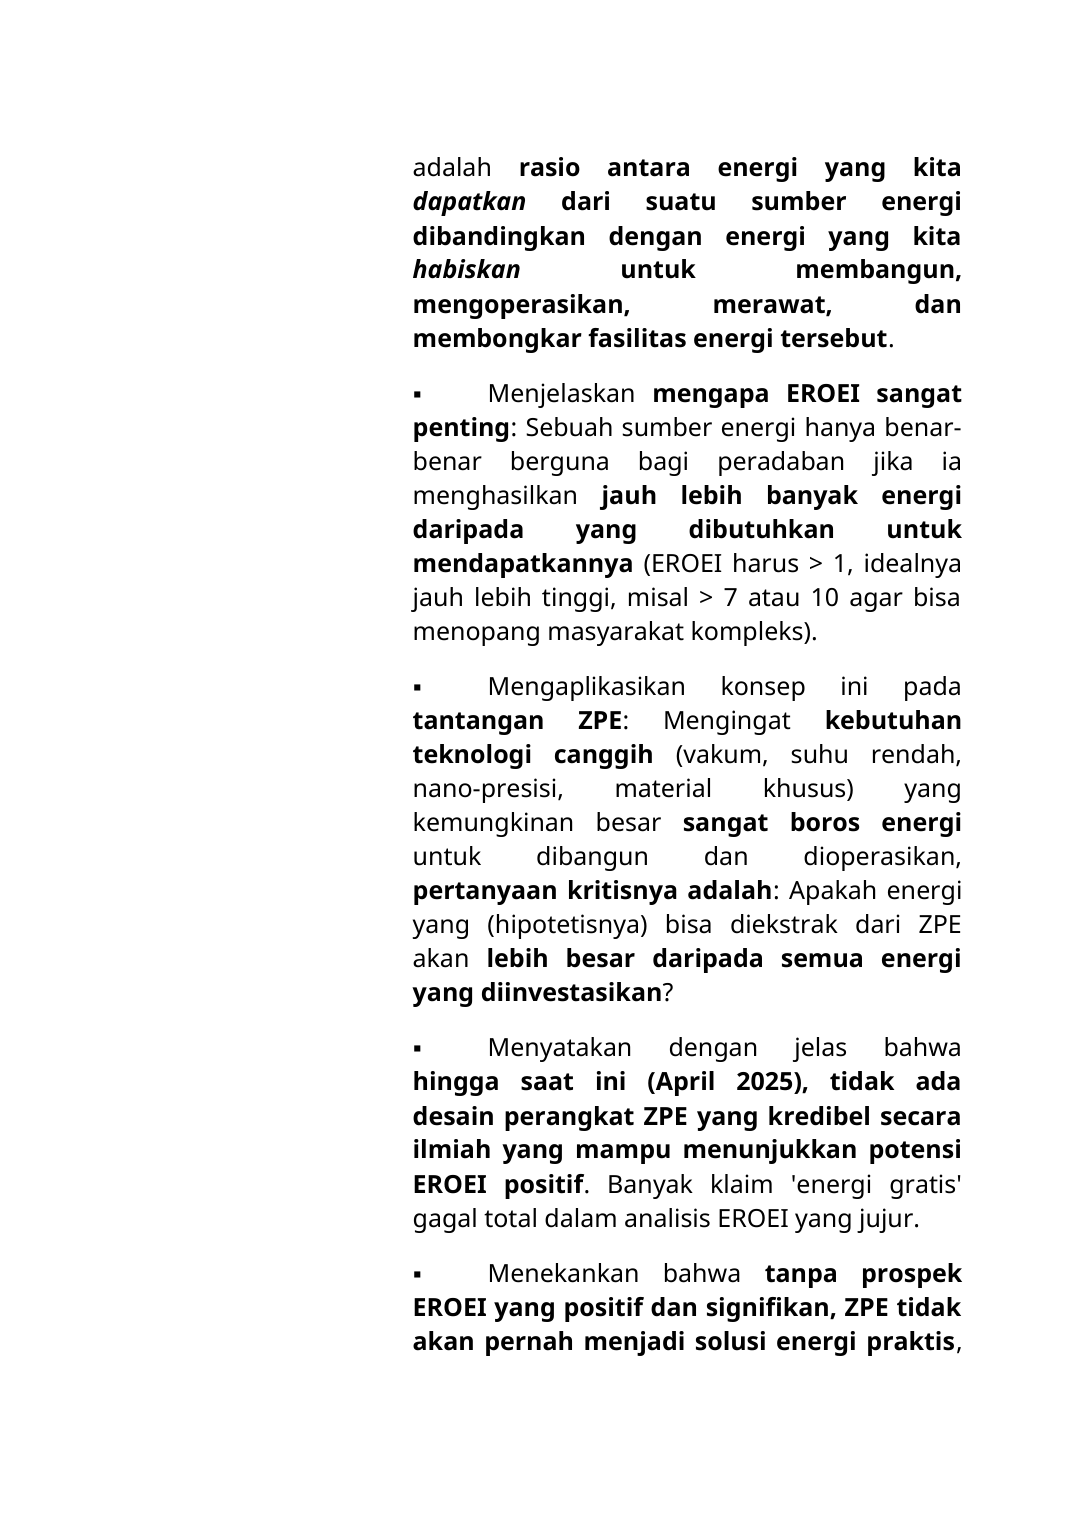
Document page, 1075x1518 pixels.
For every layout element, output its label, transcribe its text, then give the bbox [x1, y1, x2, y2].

list Menyatakan dengan jelas bahwa hingga saat ini (April 2025), tidak ada desain perangkat ZPE yang kredibel secara ilmiah yang mampu menunjukkan potensi EROEI positif. Banyak klaim 'energi gratis' gagal total dalam analisis EROEI yang jujur. [412, 1030, 962, 1234]
list Menekankan bahwa tanpa prospek EROEI yang positif dan signifikan, ZPE tidak akan pernah menjadi solusi energi praktis, bahkan jika masalah fisika lainnya bisa diatasi. Gunakan analogi 'lebih besar pasak daripada tiang' atau 'pengeluaran energi lebih besar dari pendapatan energi'." [412, 1255, 962, 1357]
list Mengaplikasikan konsep ini pada tantangan ZPE: Mengingat kebutuhan teknologi canggih (vakum, suhu rendah, nano-presisi, material khusus) yang kemungkinan besar sangat boros energi untuk dibangun dan dioperasikan, pertanyaan kritisnya adalah: Apakah energi yang (hipotetisnya) bisa diekstrak dari ZPE akan lebih besar daripada semua energi yang diinvestasikan? [412, 668, 962, 1009]
list Memperkenalkan dan menjelaskan konsep Energi Bersih (Net Energy) atau EROEI (Energy Returned on Energy Invested) dengan bahasa sederhana: Ini adalah rasio antara energi yang kita dapatkan dari suatu sumber energi dibandingkan dengan energi yang kita habiskan untuk membangun, mengoperasikan, merawat, dan membongkar fasilitas energi tersebut. [412, 150, 962, 354]
list Menjelaskan mengapa EROEI sangat penting: Sebuah sumber energi hanya benar-benar berguna bagi peradaban jika ia menghasilkan jauh lebih banyak energi daripada yang dibutuhkan untuk mendapatkannya (EROEI harus > 1, idealnya jauh lebih tinggi, misal > 7 atau 10 agar bisa menopang masyarakat kompleks). [412, 375, 962, 648]
